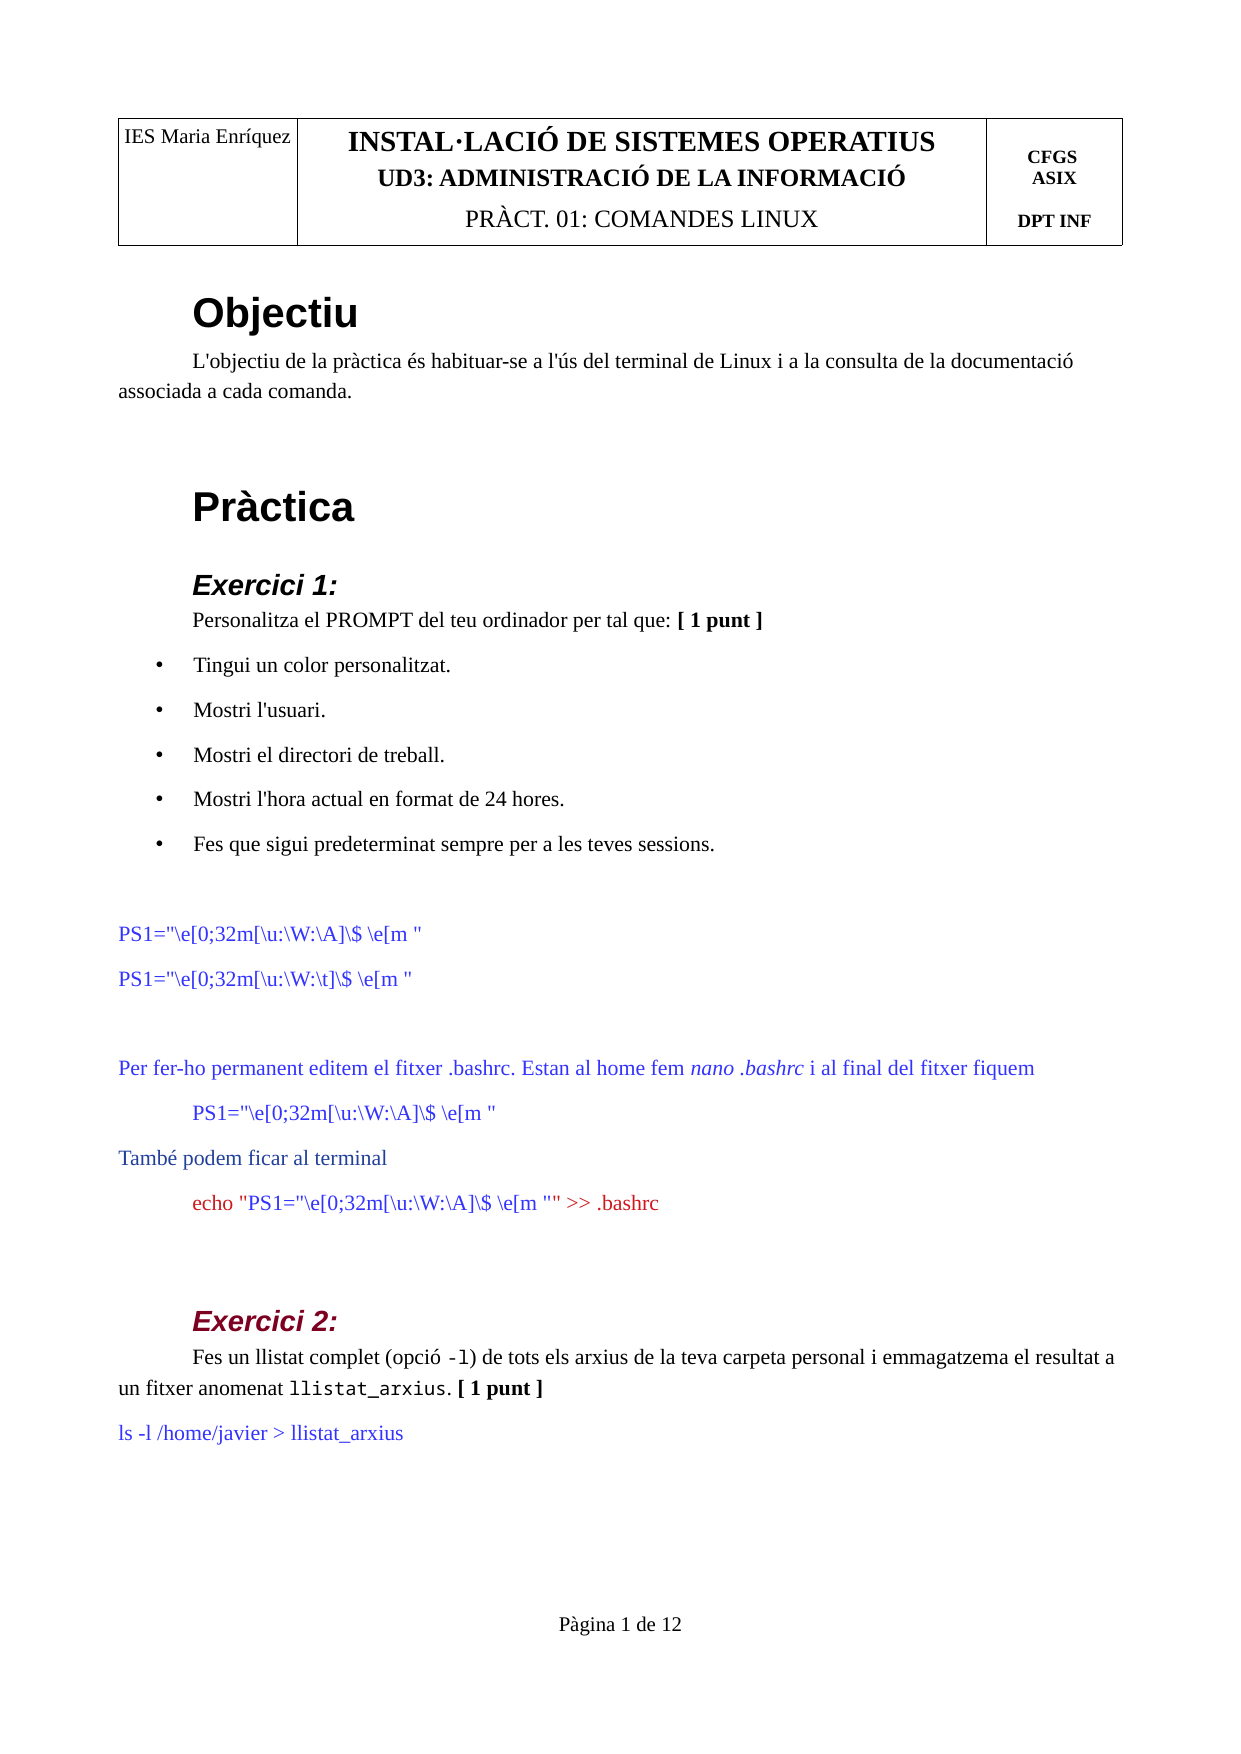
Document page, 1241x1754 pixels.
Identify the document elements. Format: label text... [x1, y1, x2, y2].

list Fes que sigui predeterminat sempre per a les teves sessions. [156, 831, 1122, 856]
text ls -l /home/javier > llistat_arxius [118, 1420, 1122, 1446]
list Mostri l'hora actual en format de 24 hores. [156, 786, 1122, 812]
text PS1="\e[0;32m[\u:\W:\A]\$ \e[m " [118, 921, 1122, 946]
text Per fer-ho permanent editem el fitxer .bashrc. Estan al home fem nano .bashrc i al final del fitxer fiquem [118, 1055, 1122, 1080]
text Fes un llistat complet (opció -l) de tots els arxius de la teva carpeta personal i emmagatzema el resultat a un fitxer anomenat llistat_arxius. [ 1 punt ] [118, 1344, 1122, 1401]
text echo "PS1="\e[0;32m[\u:\W:\A]\$ \e[m "" >> .bashrc [118, 1189, 1122, 1215]
text L'objectiu de la pràctica és habituar-se a l'ús del terminal de Linux i a la consulta de la documentació associada a cada comanda. [118, 348, 1122, 403]
list Mostri l'usuari. [156, 697, 1122, 722]
text Personalitza el PROMPT del teu ordinador per tal que: [ 1 punt ] [118, 607, 1122, 632]
text PS1="\e[0;32m[\u:\W:\t]\$ \e[m " [118, 966, 1122, 991]
list Tingui un color personalitzat. [156, 652, 1122, 677]
list Mostri el directori de treball. [156, 742, 1122, 767]
subtitle Exercici 2: [118, 1304, 1122, 1338]
text També podem ficar al terminal [118, 1145, 1122, 1170]
text PS1="\e[0;32m[\u:\W:\A]\$ \e[m " [118, 1100, 1122, 1125]
subtitle Pràctica [118, 483, 1122, 531]
subtitle Exercici 1: [118, 567, 1122, 601]
subtitle Objectiu [118, 288, 1122, 336]
